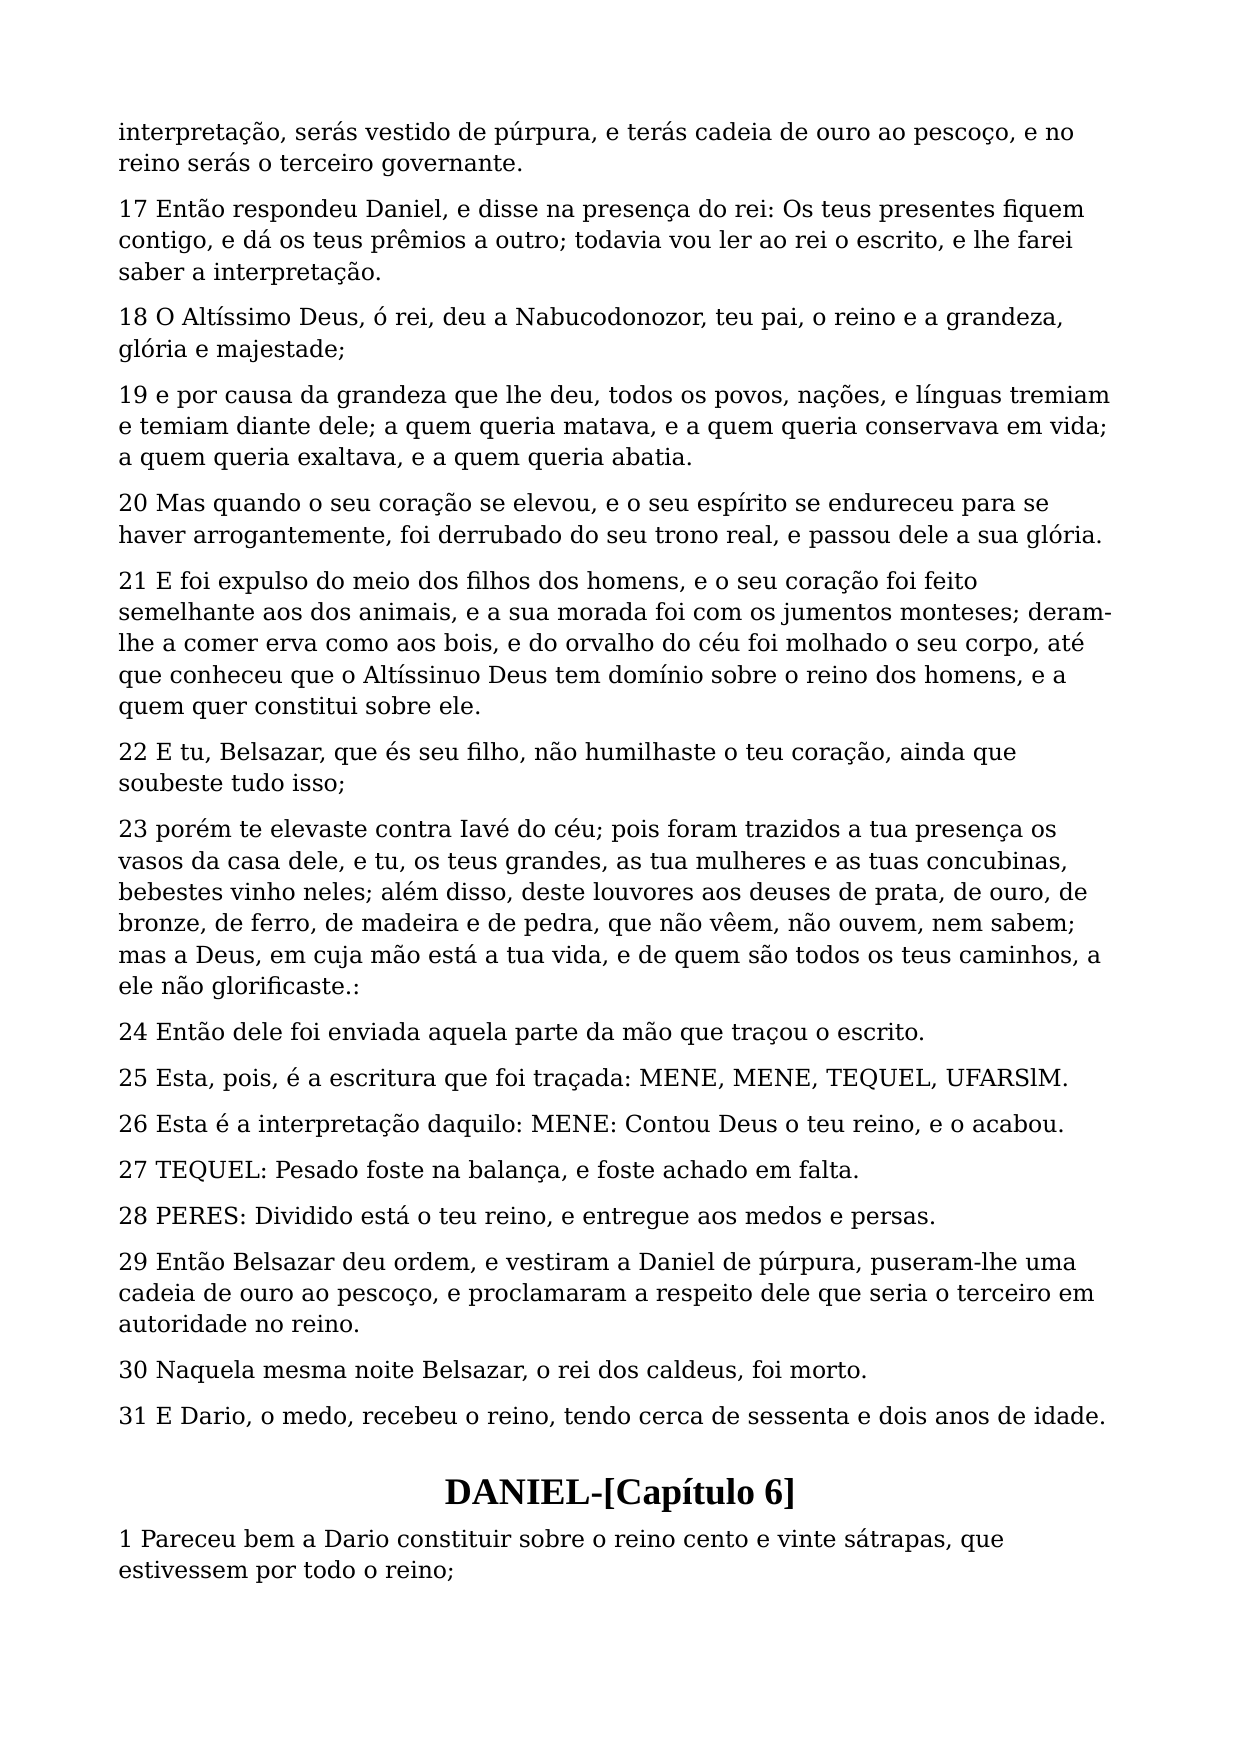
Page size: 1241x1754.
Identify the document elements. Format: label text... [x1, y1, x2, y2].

text 24 Então dele foi enviada aquela parte da mão que traçou o escrito. [118, 1019, 1122, 1046]
text interpretação, serás vestido de púrpura, e terás cadeia de ouro ao pescoço, e no reino serás o terceiro governante. [118, 118, 1122, 177]
text 22 E tu, Belsazar, que és seu filho, não humilhaste o teu coração, ainda que soubeste tudo isso; [118, 739, 1122, 797]
text 26 Esta é a interpretação daquilo: MENE: Contou Deus o teu reino, e o acabou. [118, 1111, 1122, 1138]
text 17 Então respondeu Daniel, e disse na presença do rei: Os teus presentes fiquem contigo, e dá os teus prêmios a outro; todavia vou ler ao rei o escrito, e lhe farei saber a interpretação. [118, 195, 1122, 285]
subtitle DANIEL-[Capítulo 6] [118, 1470, 1122, 1513]
text 20 Mas quando o seu coração se elevou, e o seu espírito se endureceu para se haver arrogantemente, foi derrubado do seu trono real, e passou dele a sua glória. [118, 490, 1122, 549]
text 21 E foi expulso do meio dos filhos dos homens, e o seu coração foi feito semelhante aos dos animais, e a sua morada foi com os jumentos monteses; deram-lhe a comer erva como aos bois, e do orvalho do céu foi molhado o seu corpo, até que conheceu que o Altíssinuo Deus tem domínio sobre o reino dos homens, e a quem quer constitui sobre ele. [118, 567, 1122, 720]
text 19 e por causa da grandeza que lhe deu, todos os povos, nações, e línguas tremiam e temiam diante dele; a quem queria matava, e a quem queria conservava em vida; a quem queria exaltava, e a quem queria abatia. [118, 381, 1122, 471]
text 23 porém te elevaste contra Iavé do céu; pois foram trazidos a tua presença os vasos da casa dele, e tu, os teus grandes, as tua mulheres e as tuas concubinas, bebestes vinho neles; além disso, deste louvores aos deuses de prata, de ouro, de bronze, de ferro, de madeira e de pedra, que não vêem, não ouvem, nem sabem; mas a Deus, em cuja mão está a tua vida, e de quem são todos os teus caminhos, a ele não glorificaste.: [118, 816, 1122, 1000]
text 1 Pareceu bem a Dario constituir sobre o reino cento e vinte sátrapas, que estivessem por todo o reino; [118, 1525, 1122, 1584]
text 29 Então Belsazar deu ordem, e vestiram a Daniel de púrpura, puseram-lhe uma cadeia de ouro ao pescoço, e proclamaram a respeito dele que seria o terceiro em autoridade no reino. [118, 1248, 1122, 1338]
text 30 Naquela mesma noite Belsazar, o rei dos caldeus, foi morto. [118, 1357, 1122, 1384]
text 31 E Dario, o medo, recebeu o reino, tendo cerca de sessenta e dois anos de idade. [118, 1403, 1122, 1430]
text 18 O Altíssimo Deus, ó rei, deu a Nabucodonozor, teu pai, o reino e a grandeza, glória e majestade; [118, 304, 1122, 363]
text 27 TEQUEL: Pesado foste na balança, e foste achado em falta. [118, 1156, 1122, 1184]
text 25 Esta, pois, é a escritura que foi traçada: MENE, MENE, TEQUEL, UFARSlM. [118, 1064, 1122, 1092]
text 28 PERES: Dividido está o teu reino, e entregue aos medos e persas. [118, 1202, 1122, 1230]
